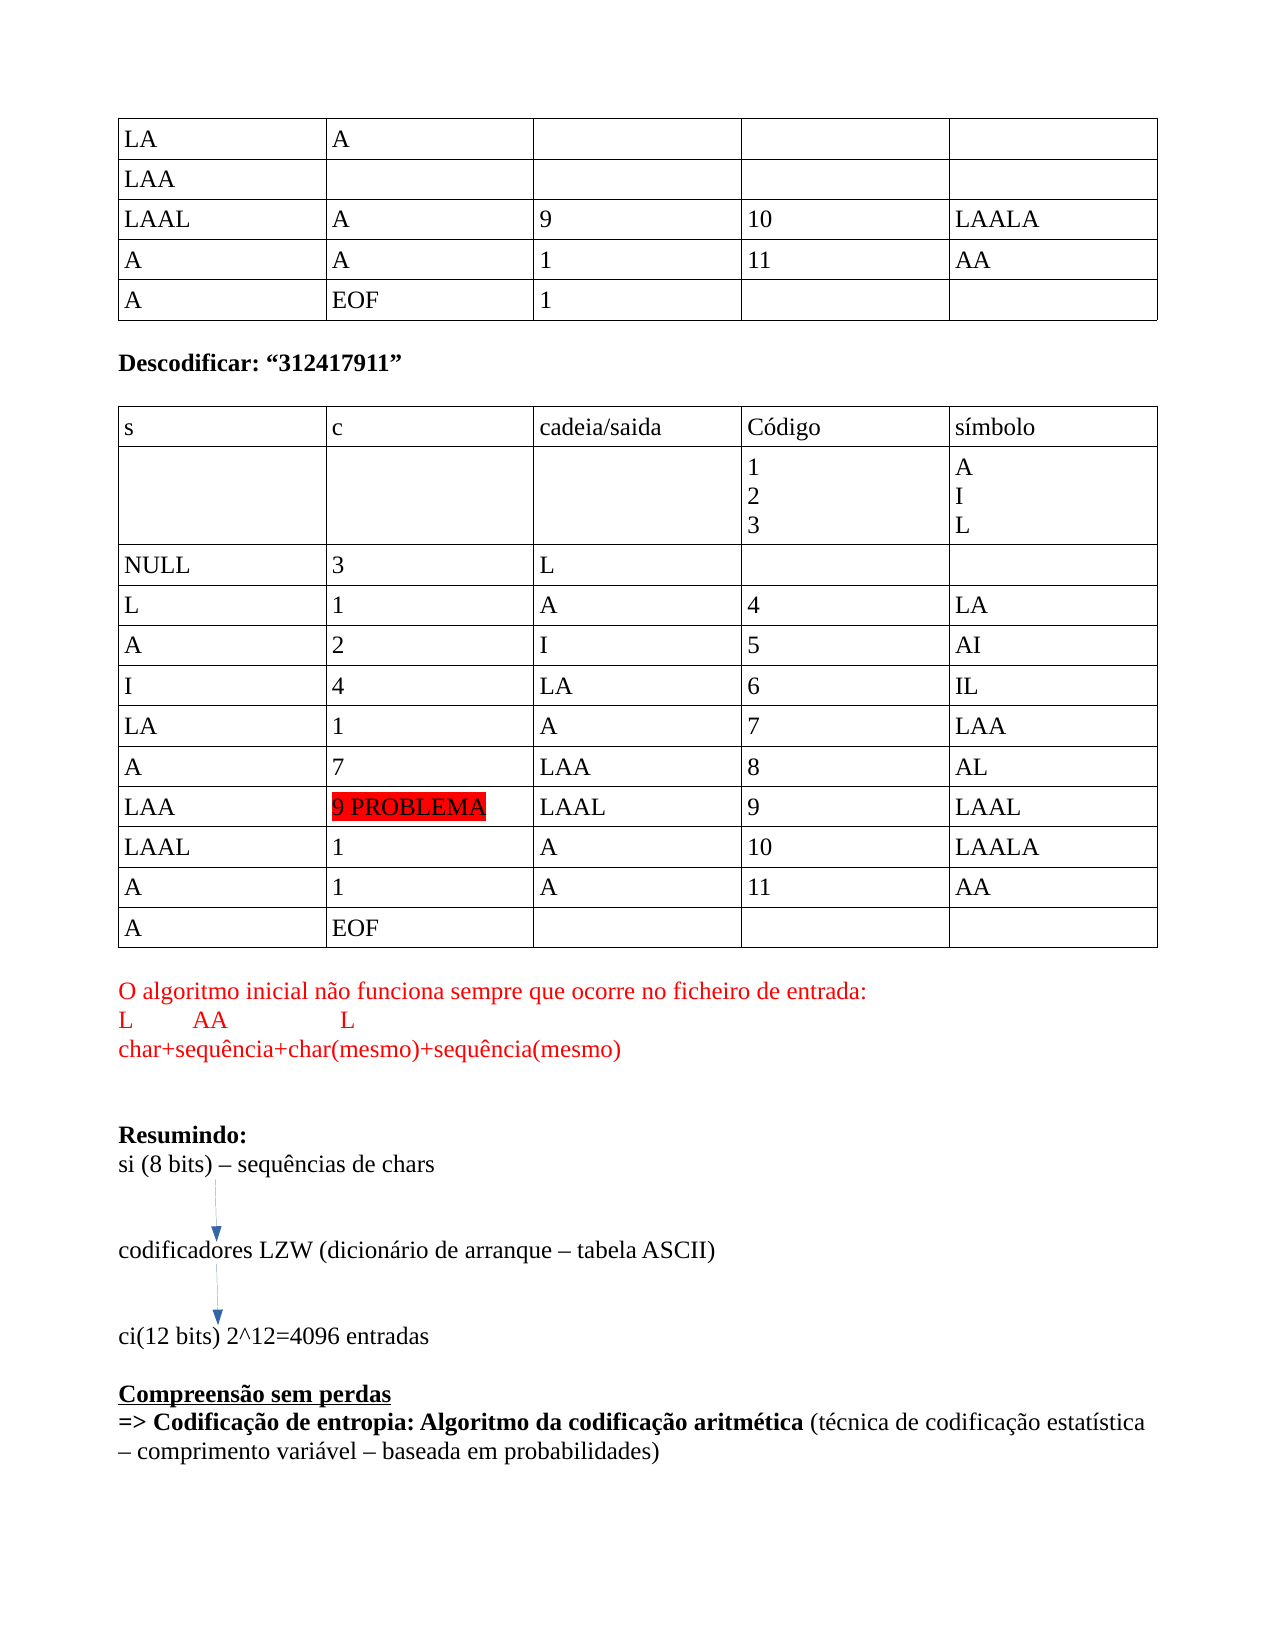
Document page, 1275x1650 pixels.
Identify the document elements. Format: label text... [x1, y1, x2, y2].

table_cell [742, 119, 949, 158]
table_cell [950, 908, 1157, 947]
table_cell [950, 160, 1157, 199]
table_cell AA [950, 240, 1157, 279]
text L AA L [118, 1005, 1157, 1034]
table_cell LAA [119, 787, 326, 826]
table_cell 1 [327, 827, 533, 867]
table_cell [742, 545, 949, 584]
text Descodificar: “312417911” [118, 348, 1157, 377]
table_cell LAAL [534, 787, 741, 826]
table_cell AL [950, 747, 1157, 786]
table_cell EOF [327, 908, 533, 947]
table_cell 5 [742, 626, 949, 665]
table_cell A [327, 240, 533, 279]
text Compreensão sem perdas [118, 1379, 1157, 1407]
table_cell 9 [742, 787, 949, 826]
table_cell I [119, 666, 326, 705]
table_header cadeia/saida [534, 407, 741, 446]
table_cell LA [950, 586, 1157, 625]
table_cell LAA [119, 160, 326, 199]
table_cell L [534, 545, 741, 584]
table_cell [534, 447, 741, 544]
table_cell 1 [534, 240, 741, 279]
table_cell A [534, 586, 741, 625]
table_cell 1 2 3 [742, 447, 949, 544]
table_cell [742, 908, 949, 947]
text O algoritmo inicial não funciona sempre que ocorre no ficheiro de entrada: [118, 976, 1157, 1005]
table_cell AA [950, 868, 1157, 907]
text codificadores LZW (dicionário de arranque – tabela ASCII) [118, 1235, 1157, 1264]
table_cell EOF [327, 280, 533, 320]
table_cell L [119, 586, 326, 625]
table_cell LA [119, 706, 326, 746]
table_cell 7 [742, 706, 949, 746]
table_cell [534, 119, 741, 158]
table_cell [950, 119, 1157, 158]
text char+sequência+char(mesmo)+sequência(mesmo) [118, 1034, 1157, 1062]
table_cell NULL [119, 545, 326, 584]
table_cell 10 [742, 200, 949, 239]
table_cell LAA [534, 747, 741, 786]
table_cell 8 [742, 747, 949, 786]
table_cell LAAL [119, 200, 326, 239]
table_cell A [119, 626, 326, 665]
text si (8 bits) – sequências de chars [118, 1149, 1157, 1177]
table_cell A [119, 868, 326, 907]
table_cell [327, 447, 533, 544]
table_cell 10 [742, 827, 949, 867]
table_cell A I L [950, 447, 1157, 544]
table_cell LAALA [950, 827, 1157, 867]
table_cell A [534, 827, 741, 867]
table_header símbolo [950, 407, 1157, 446]
table_header s [119, 407, 326, 446]
table_cell [534, 160, 741, 199]
table_cell LAA [950, 706, 1157, 746]
table_cell A [327, 200, 533, 239]
table_cell LAALA [950, 200, 1157, 239]
table_cell 1 [327, 868, 533, 907]
table_cell LA [534, 666, 741, 705]
table_cell LAAL [119, 827, 326, 867]
table_cell [534, 908, 741, 947]
table_cell 9 [534, 200, 741, 239]
table_cell 9 PROBLEMA [327, 787, 533, 826]
table_cell [119, 447, 326, 544]
table_cell [950, 280, 1157, 320]
table_cell I [534, 626, 741, 665]
text Resumindo: [118, 1120, 1157, 1149]
table_cell A [534, 868, 741, 907]
table_cell 1 [534, 280, 741, 320]
text => Codificação de entropia: Algoritmo da codificação aritmética (técnica de codificação estatística – comprimento variável – baseada em probabilidades) [118, 1407, 1157, 1465]
text ci(12 bits) 2^12=4096 entradas [118, 1321, 1157, 1350]
table_cell 7 [327, 747, 533, 786]
table_cell AI [950, 626, 1157, 665]
table_cell [742, 160, 949, 199]
table_cell A [119, 908, 326, 947]
table_header c [327, 407, 533, 446]
table_cell A [119, 747, 326, 786]
table_cell A [534, 706, 741, 746]
table_cell 4 [742, 586, 949, 625]
table_cell [742, 280, 949, 320]
table_cell 3 [327, 545, 533, 584]
table_cell 6 [742, 666, 949, 705]
table_header Código [742, 407, 949, 446]
table_cell [950, 545, 1157, 584]
table_cell 11 [742, 868, 949, 907]
table_cell LAAL [950, 787, 1157, 826]
table_cell 1 [327, 706, 533, 746]
table_cell A [119, 280, 326, 320]
table_cell 1 [327, 586, 533, 625]
table_cell A [327, 119, 533, 158]
table_cell 4 [327, 666, 533, 705]
table_cell IL [950, 666, 1157, 705]
table_cell [327, 160, 533, 199]
table_cell A [119, 240, 326, 279]
table_cell 2 [327, 626, 533, 665]
table_cell LA [119, 119, 326, 158]
table_cell 11 [742, 240, 949, 279]
